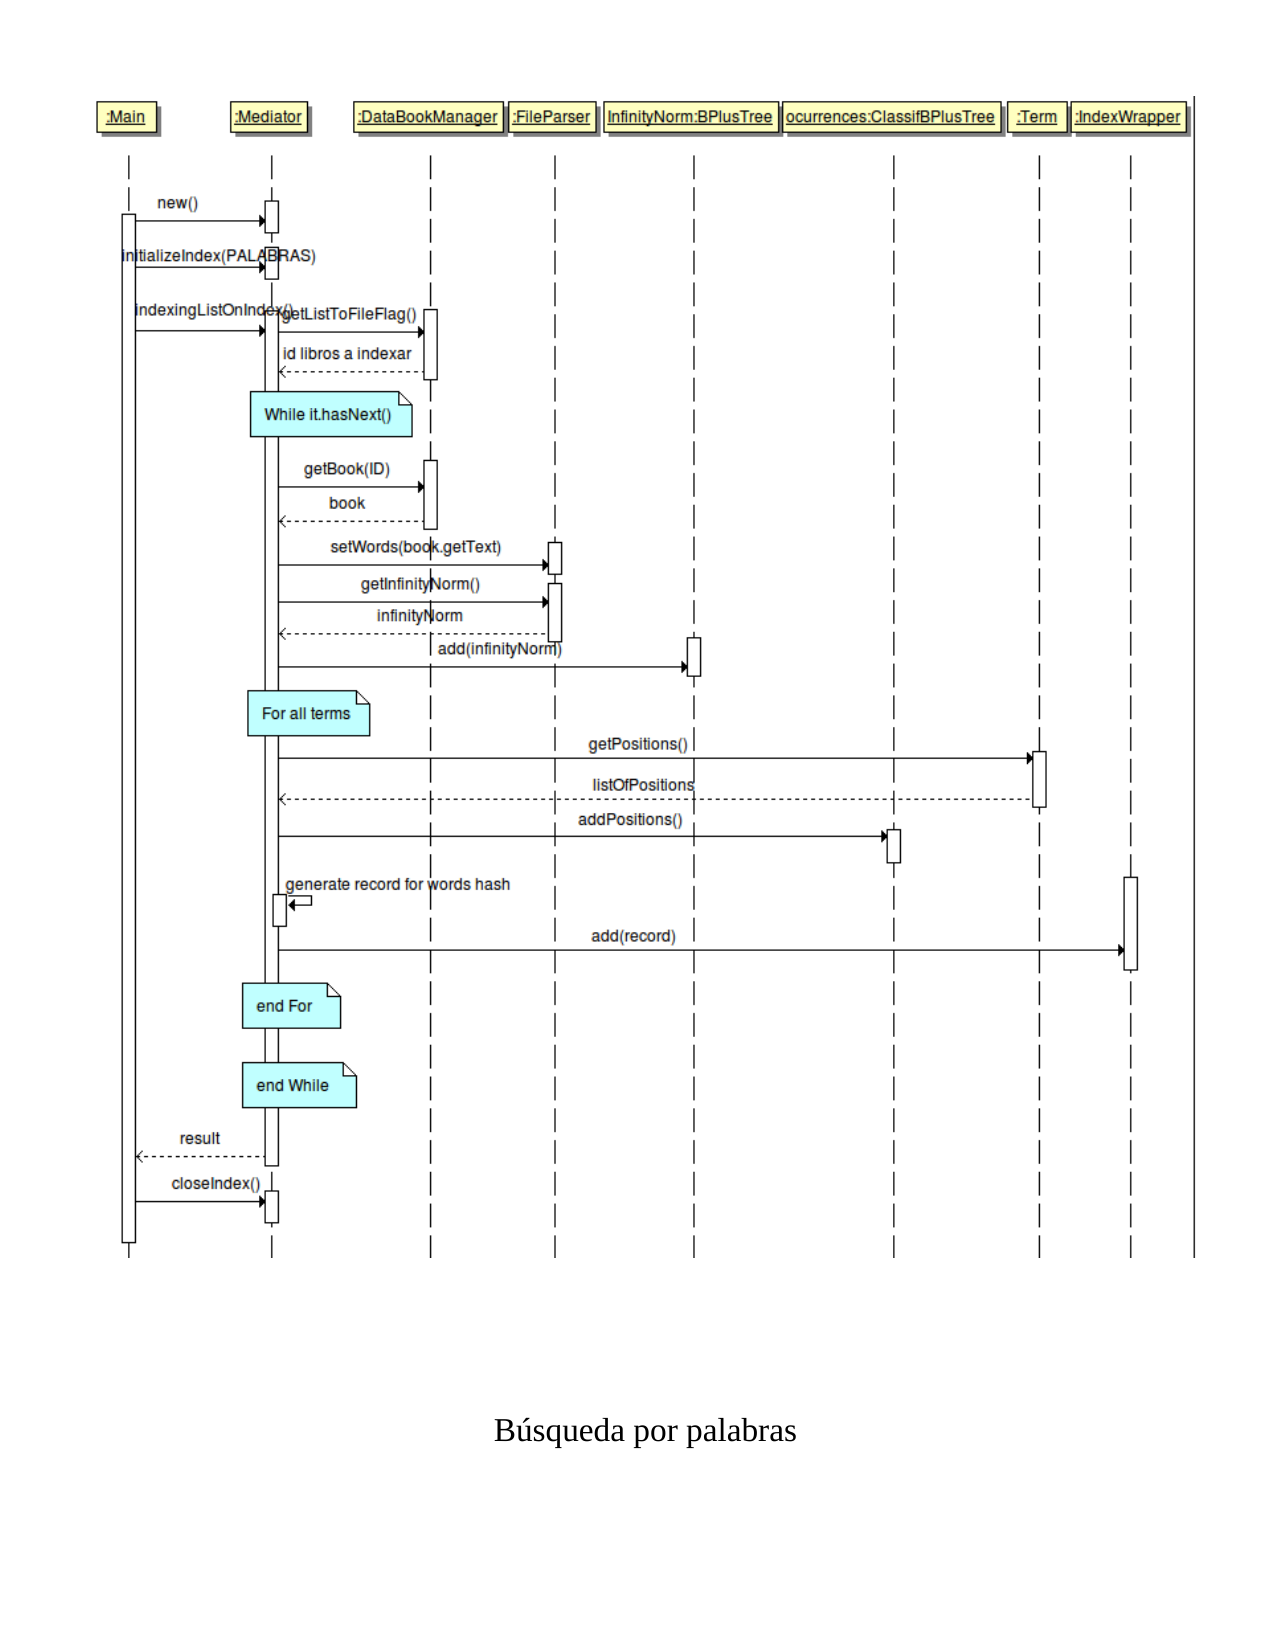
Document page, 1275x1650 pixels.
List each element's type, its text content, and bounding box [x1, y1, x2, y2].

text Búsqueda por palabras [84, 1411, 1206, 1449]
picture [82, 96, 1207, 1258]
